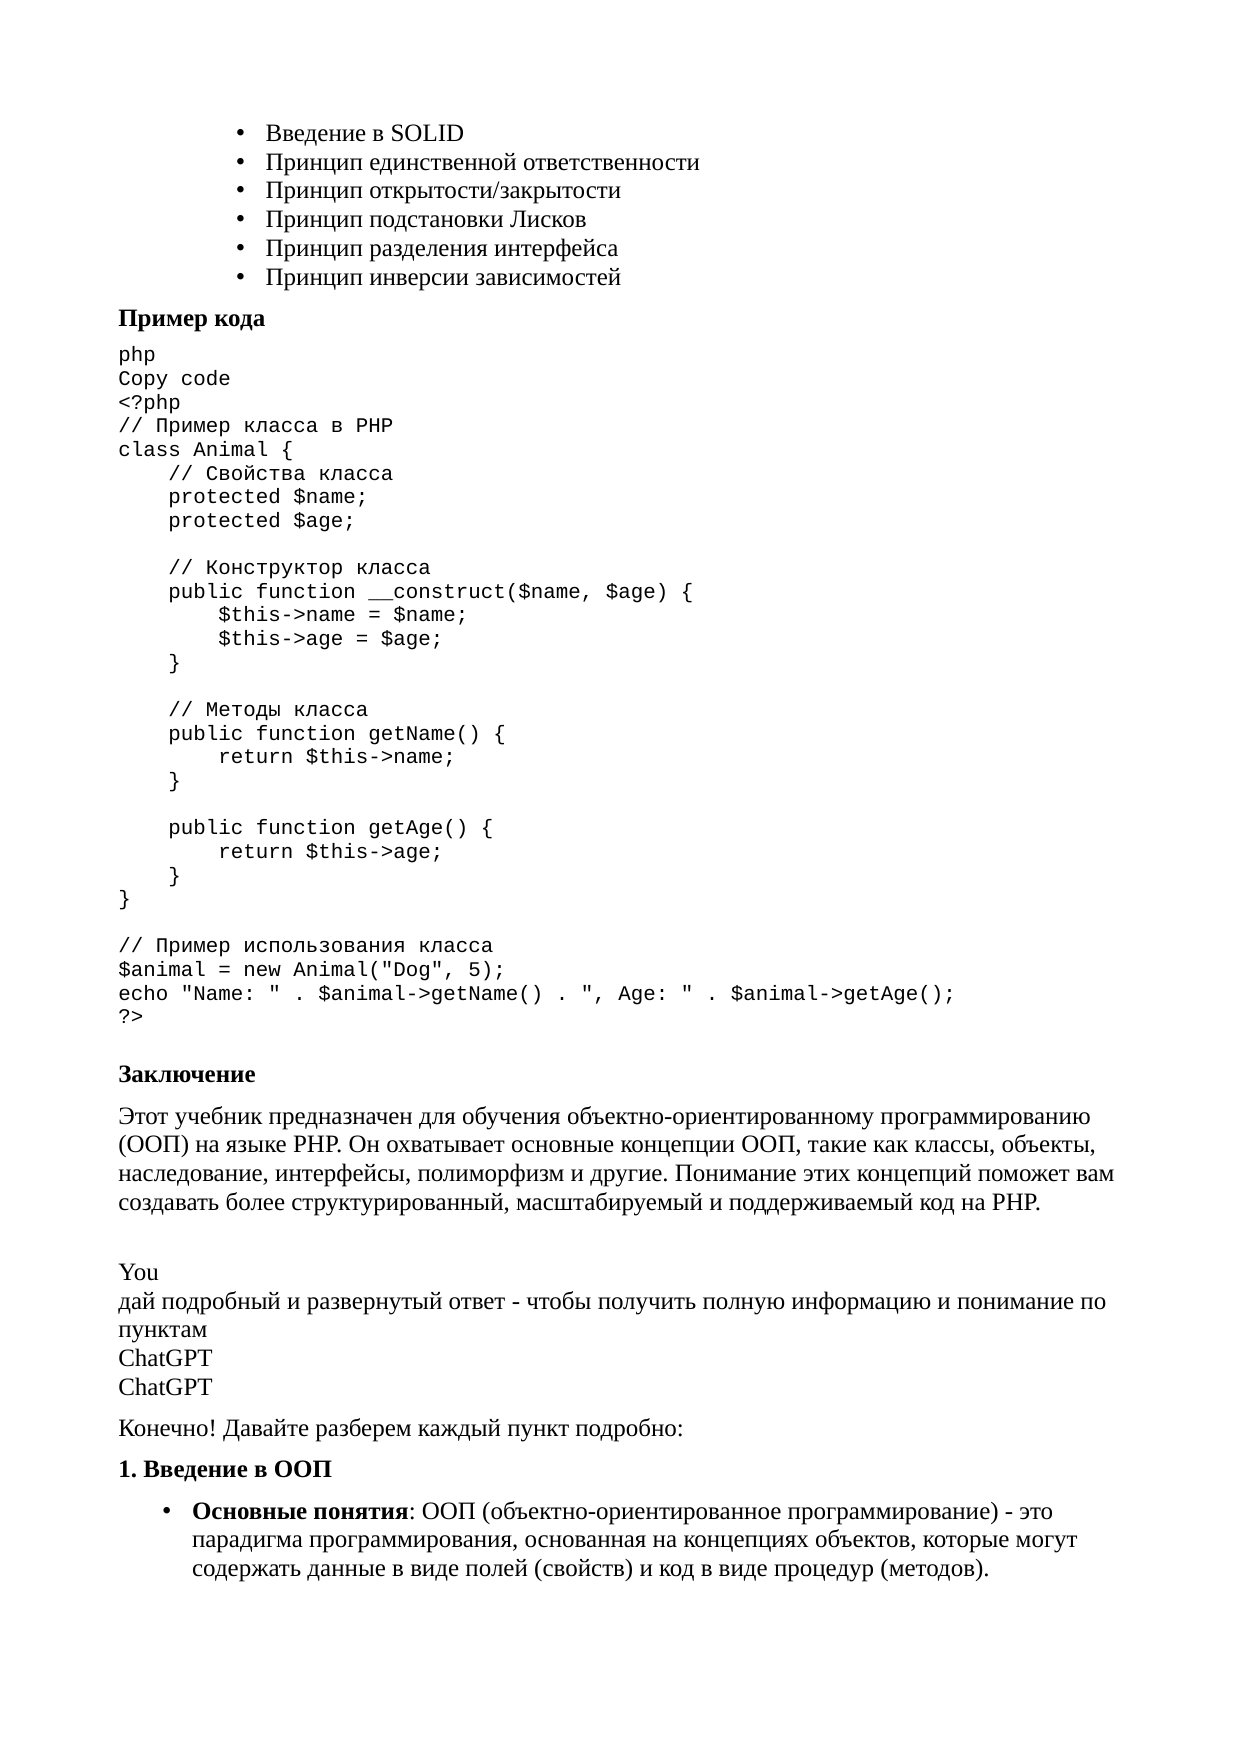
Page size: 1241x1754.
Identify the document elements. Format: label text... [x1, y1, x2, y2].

text дай подробный и развернутый ответ - чтобы получить полную информацию и понимание по пунктам [118, 1286, 1122, 1343]
text // Свойства класса [118, 463, 1122, 486]
text Этот учебник предназначен для обучения объектно-ориентированному программированию (ООП) на языке PHP. Он охватывает основные концепции ООП, такие как классы, объекты, наследование, интерфейсы, полиморфизм и другие. Понимание этих концепций поможет вам создавать более структурированный, масштабируемый и поддерживаемый код на PHP. [118, 1101, 1122, 1216]
list Принцип открытости/закрытости [236, 176, 1122, 204]
text Пример кода [118, 303, 1122, 332]
list Основные понятия: ООП (объектно-ориентированное программирование) - это парадигма программирования, основанная на концепциях объектов, которые могут содержать данные в виде полей (свойств) и код в виде процедур (методов). [162, 1496, 1122, 1582]
text $animal = new Animal("Dog", 5); [118, 959, 1122, 983]
list Принцип подстановки Лисков [236, 204, 1122, 233]
text 1. Введение в ООП [118, 1454, 1122, 1483]
text Copy code [118, 368, 1122, 392]
text <?php [118, 392, 1122, 415]
text Заключение [118, 1059, 1122, 1088]
text protected $age; [118, 510, 1122, 533]
text } [118, 652, 1122, 675]
text You [118, 1257, 1122, 1286]
text $this->name = $name; [118, 604, 1122, 628]
text // Методы класса [118, 699, 1122, 723]
text protected $name; [118, 486, 1122, 510]
list Принцип единственной ответственности [236, 147, 1122, 176]
text } [118, 770, 1122, 794]
text // Пример использования класса [118, 936, 1122, 959]
text public function getName() { [118, 723, 1122, 746]
list Принцип инверсии зависимостей [236, 262, 1122, 291]
text } [118, 864, 1122, 888]
text class Animal { [118, 439, 1122, 463]
text public function __construct($name, $age) { [118, 581, 1122, 604]
text } [118, 888, 1122, 912]
text ChatGPT [118, 1372, 1122, 1401]
text // Конструктор класса [118, 557, 1122, 581]
list Введение в SOLID [236, 118, 1122, 147]
text public function getAge() { [118, 817, 1122, 841]
text Конечно! Давайте разберем каждый пункт подробно: [118, 1413, 1122, 1442]
list Принцип разделения интерфейса [236, 233, 1122, 262]
text return $this->name; [118, 746, 1122, 770]
text echo "Name: " . $animal->getName() . ", Age: " . $animal->getAge(); [118, 983, 1122, 1006]
text return $this->age; [118, 841, 1122, 864]
text // Пример класса в PHP [118, 415, 1122, 439]
text php [118, 344, 1122, 368]
text ChatGPT [118, 1343, 1122, 1372]
text $this->age = $age; [118, 628, 1122, 652]
text ?> [118, 1006, 1122, 1030]
